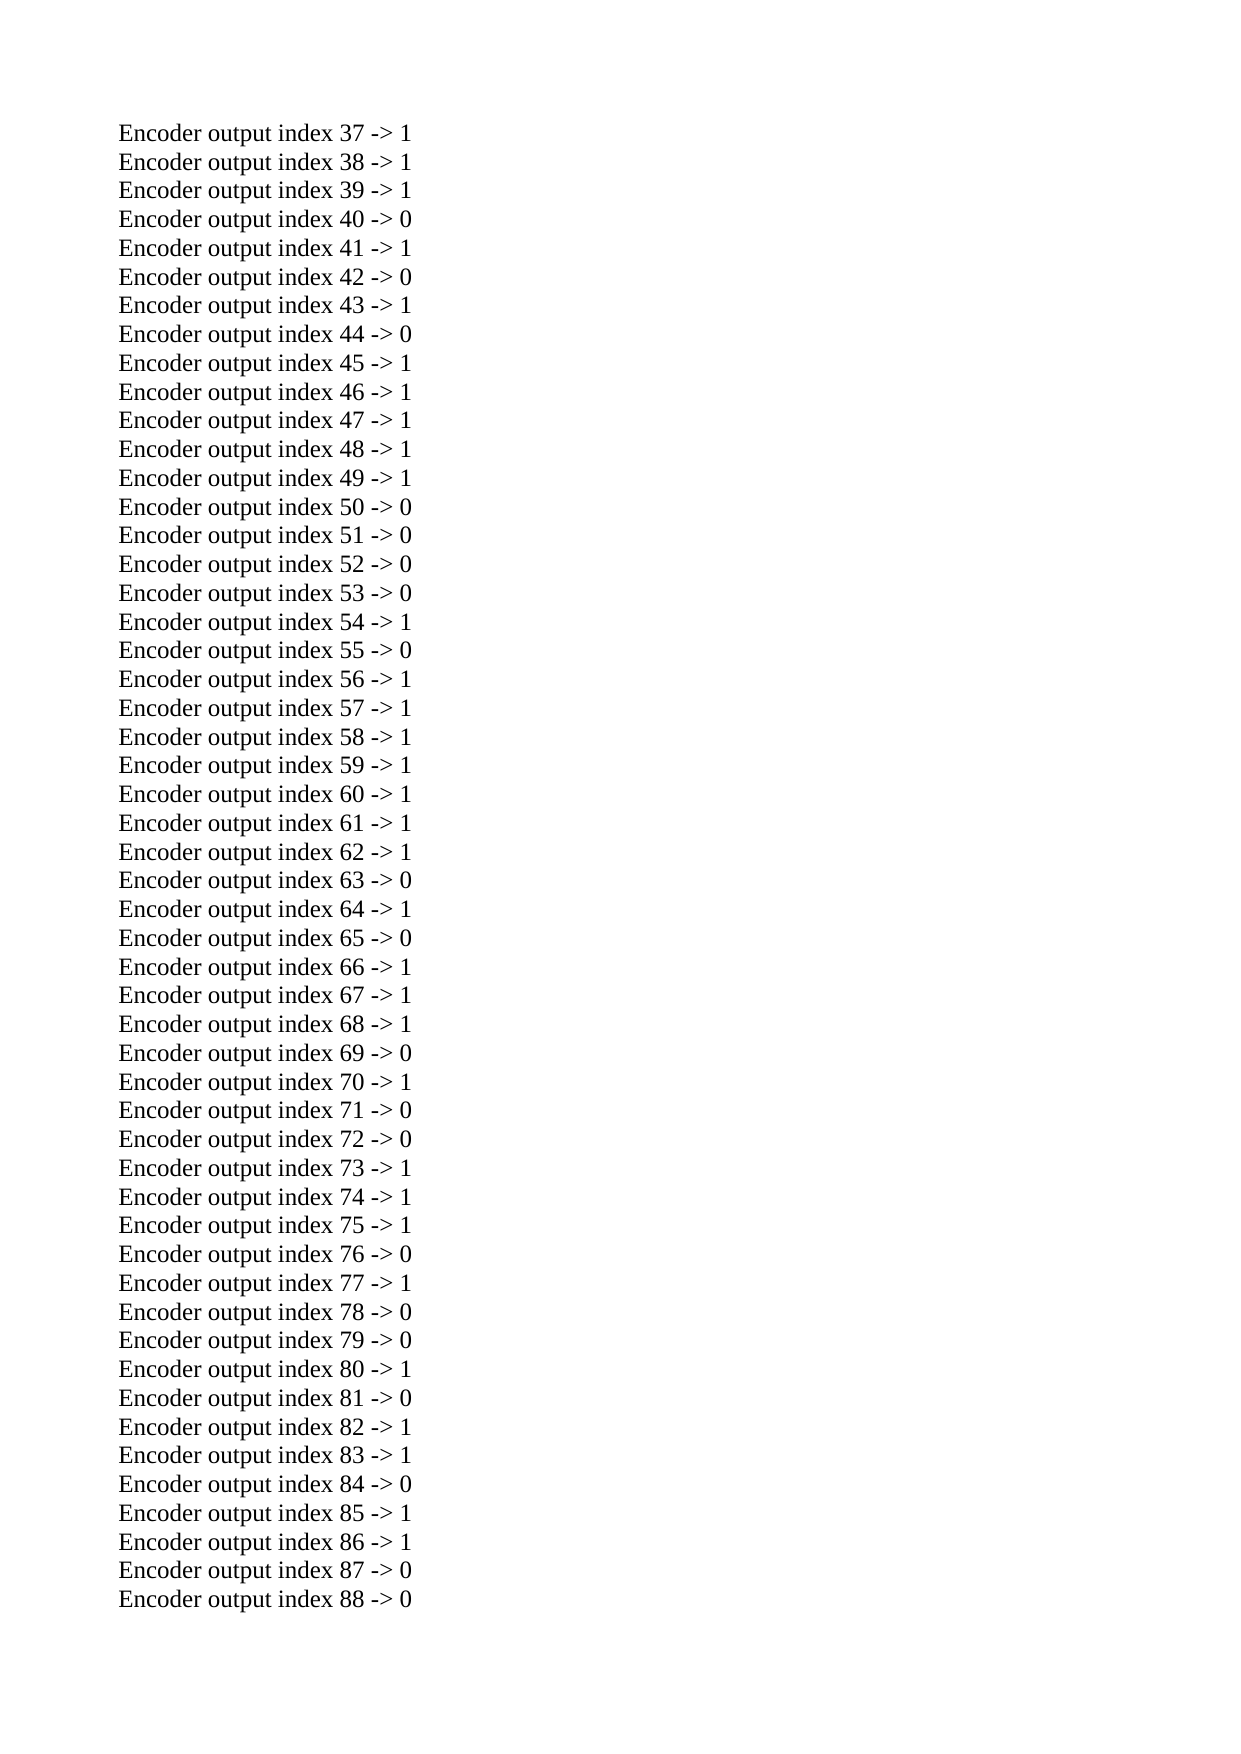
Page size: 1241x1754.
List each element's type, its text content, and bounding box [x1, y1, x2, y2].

text Encoder output index 74 -> 1 [118, 1182, 1122, 1211]
text Encoder output index 57 -> 1 [118, 693, 1122, 722]
text Encoder output index 62 -> 1 [118, 837, 1122, 866]
text Encoder output index 69 -> 0 [118, 1038, 1122, 1067]
text Encoder output index 85 -> 1 [118, 1498, 1122, 1527]
text Encoder output index 83 -> 1 [118, 1441, 1122, 1469]
text Encoder output index 56 -> 1 [118, 664, 1122, 693]
text Encoder output index 42 -> 0 [118, 262, 1122, 291]
text Encoder output index 47 -> 1 [118, 406, 1122, 434]
text Encoder output index 41 -> 1 [118, 233, 1122, 262]
text Encoder output index 71 -> 0 [118, 1096, 1122, 1124]
text Encoder output index 68 -> 1 [118, 1009, 1122, 1038]
text Encoder output index 49 -> 1 [118, 463, 1122, 492]
text Encoder output index 48 -> 1 [118, 434, 1122, 463]
text Encoder output index 53 -> 0 [118, 578, 1122, 607]
text Encoder output index 66 -> 1 [118, 952, 1122, 981]
text Encoder output index 79 -> 0 [118, 1326, 1122, 1354]
text Encoder output index 84 -> 0 [118, 1469, 1122, 1498]
text Encoder output index 65 -> 0 [118, 923, 1122, 952]
text Encoder output index 50 -> 0 [118, 492, 1122, 521]
text Encoder output index 40 -> 0 [118, 204, 1122, 233]
text Encoder output index 73 -> 1 [118, 1153, 1122, 1182]
text Encoder output index 81 -> 0 [118, 1383, 1122, 1412]
text Encoder output index 78 -> 0 [118, 1297, 1122, 1326]
text Encoder output index 51 -> 0 [118, 521, 1122, 549]
text Encoder output index 38 -> 1 [118, 147, 1122, 176]
text Encoder output index 88 -> 0 [118, 1584, 1122, 1613]
text Encoder output index 77 -> 1 [118, 1268, 1122, 1297]
text Encoder output index 46 -> 1 [118, 377, 1122, 406]
text Encoder output index 75 -> 1 [118, 1211, 1122, 1239]
text Encoder output index 52 -> 0 [118, 549, 1122, 578]
text Encoder output index 82 -> 1 [118, 1412, 1122, 1441]
text Encoder output index 86 -> 1 [118, 1527, 1122, 1556]
text Encoder output index 54 -> 1 [118, 607, 1122, 636]
text Encoder output index 61 -> 1 [118, 808, 1122, 837]
text Encoder output index 44 -> 0 [118, 319, 1122, 348]
text Encoder output index 58 -> 1 [118, 722, 1122, 751]
text Encoder output index 43 -> 1 [118, 291, 1122, 319]
text Encoder output index 59 -> 1 [118, 751, 1122, 779]
text Encoder output index 60 -> 1 [118, 779, 1122, 808]
text Encoder output index 45 -> 1 [118, 348, 1122, 377]
text Encoder output index 67 -> 1 [118, 981, 1122, 1009]
text Encoder output index 80 -> 1 [118, 1354, 1122, 1383]
text Encoder output index 72 -> 0 [118, 1124, 1122, 1153]
text Encoder output index 37 -> 1 [118, 118, 1122, 147]
text Encoder output index 76 -> 0 [118, 1239, 1122, 1268]
text Encoder output index 63 -> 0 [118, 866, 1122, 894]
text Encoder output index 87 -> 0 [118, 1556, 1122, 1584]
text Encoder output index 55 -> 0 [118, 636, 1122, 664]
text Encoder output index 70 -> 1 [118, 1067, 1122, 1096]
text Encoder output index 64 -> 1 [118, 894, 1122, 923]
text Encoder output index 39 -> 1 [118, 176, 1122, 204]
